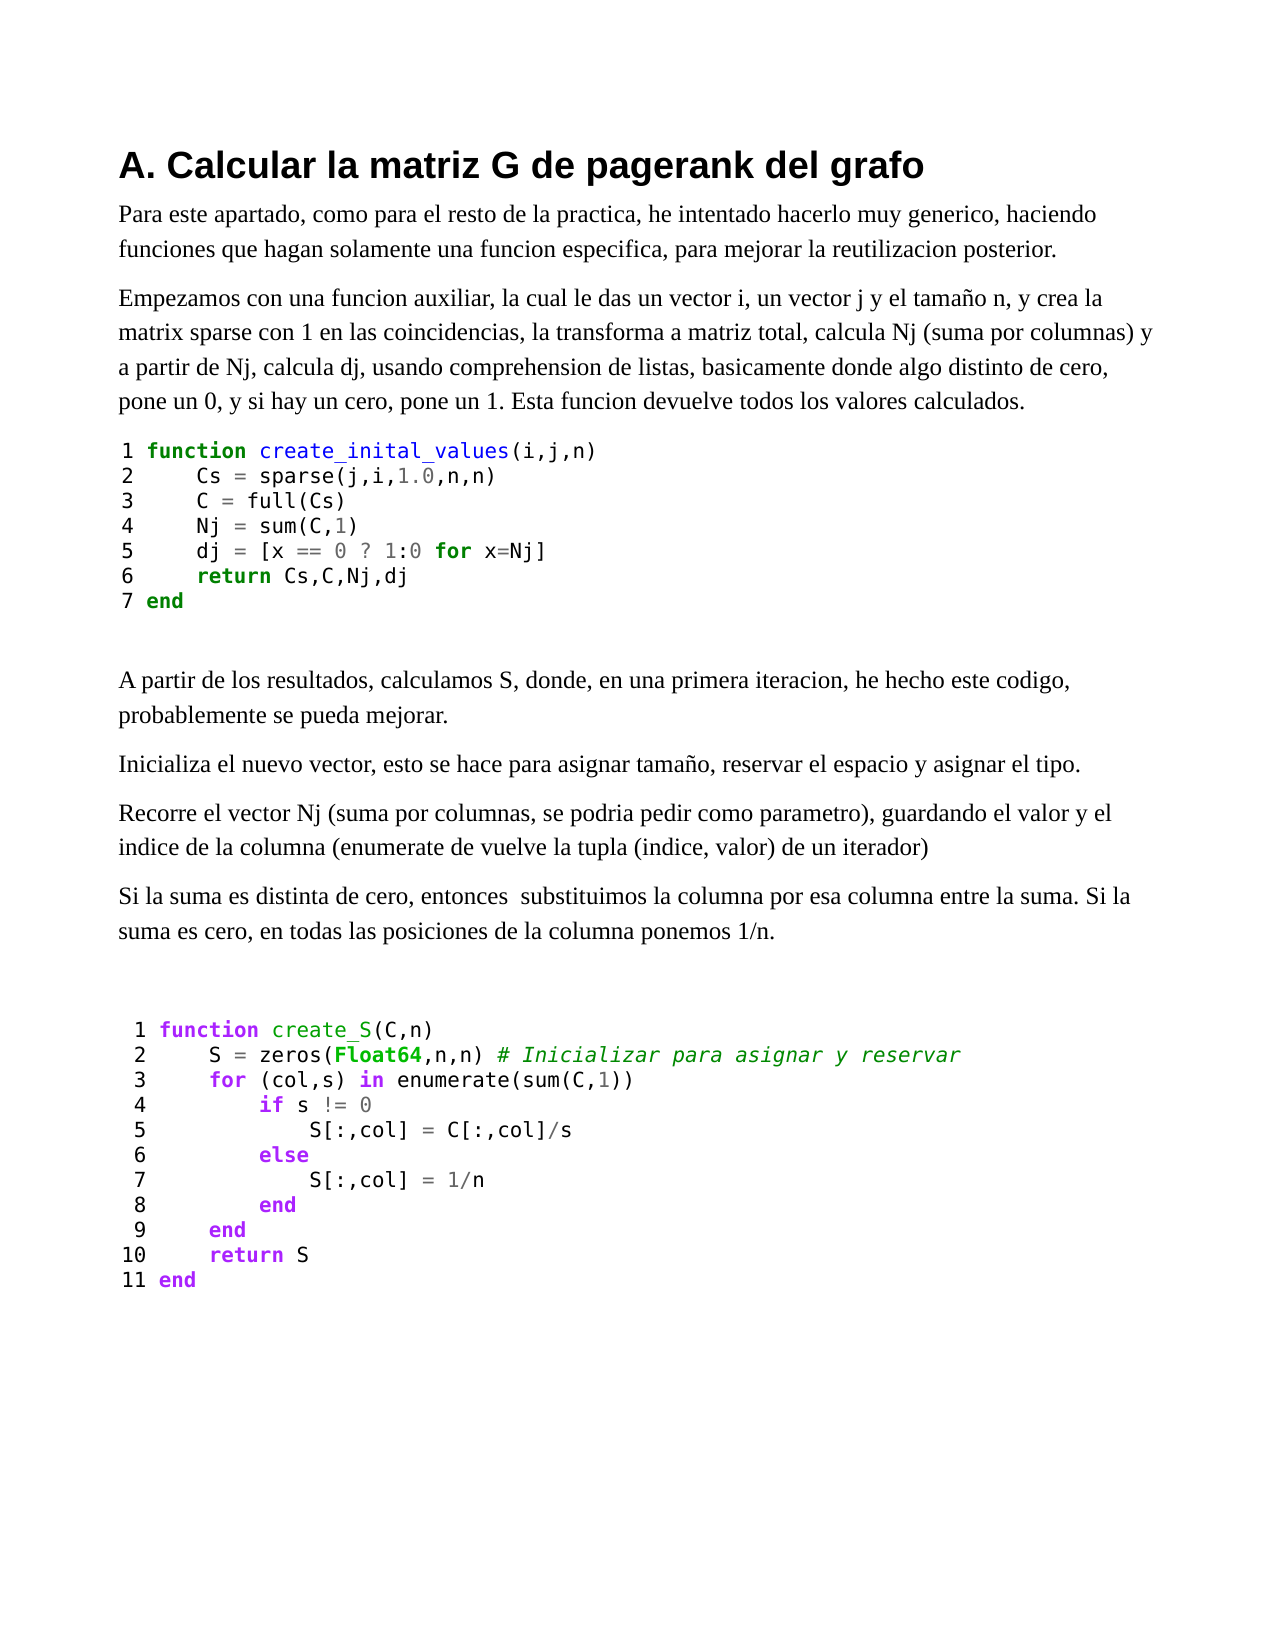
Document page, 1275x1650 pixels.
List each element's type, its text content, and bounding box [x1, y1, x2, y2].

subtitle A. Calcular la matriz G de pagerank del grafo [118, 143, 1157, 187]
table_header function create_S(C,n) S = zeros(Float64,n,n) # Inicializar para asignar y reservar for (col,s) in enumerate(sum(C,1)) if s != 0 S[:,col] = C[:,col]/s else S[:,col] = 1/n end end return S end [156, 1014, 972, 1295]
text Si la suma es distinta de cero, entonces substituimos la columna por esa columna entre la suma. Si la suma es cero, en todas las posiciones de la columna ponemos 1/n. [118, 881, 1157, 944]
text A partir de los resultados, calculamos S, donde, en una primera iteracion, he hecho este codigo, probablemente se pueda mejorar. [118, 665, 1157, 728]
text Recorre el vector Nj (suma por columnas, se podria pedir como parametro), guardando el valor y el indice de la columna (enumerate de vuelve la tupla (indice, valor) de un iterador) [118, 798, 1157, 861]
table_header 1 2 3 4 5 6 7 8 9 10 11 [118, 1014, 156, 1295]
text Empezamos con una funcion auxiliar, la cual le das un vector i, un vector j y el tamaño n, y crea la matrix sparse con 1 en las coincidencias, la transforma a matriz total, calcula Nj (suma por columnas) y a partir de Nj, calcula dj, usando comprehension de listas, basicamente donde algo distinto de cero, pone un 0, y si hay un cero, pone un 1. Esta funcion devuelve todos los valores calculados. [118, 283, 1157, 415]
table_header function create_inital_values(i,j,n) Cs = sparse(j,i,1.0,n,n) C = full(Cs) Nj = sum(C,1) dj = [x == 0 ? 1:0 for x=Nj] return Cs,C,Nj,dj end [143, 435, 609, 616]
text Para este apartado, como para el resto de la practica, he intentado hacerlo muy generico, haciendo funciones que hagan solamente una funcion especifica, para mejorar la reutilizacion posterior. [118, 199, 1157, 262]
table_header 1 2 3 4 5 6 7 [118, 435, 143, 616]
text Inicializa el nuevo vector, esto se hace para asignar tamaño, reservar el espacio y asignar el tipo. [118, 749, 1157, 777]
